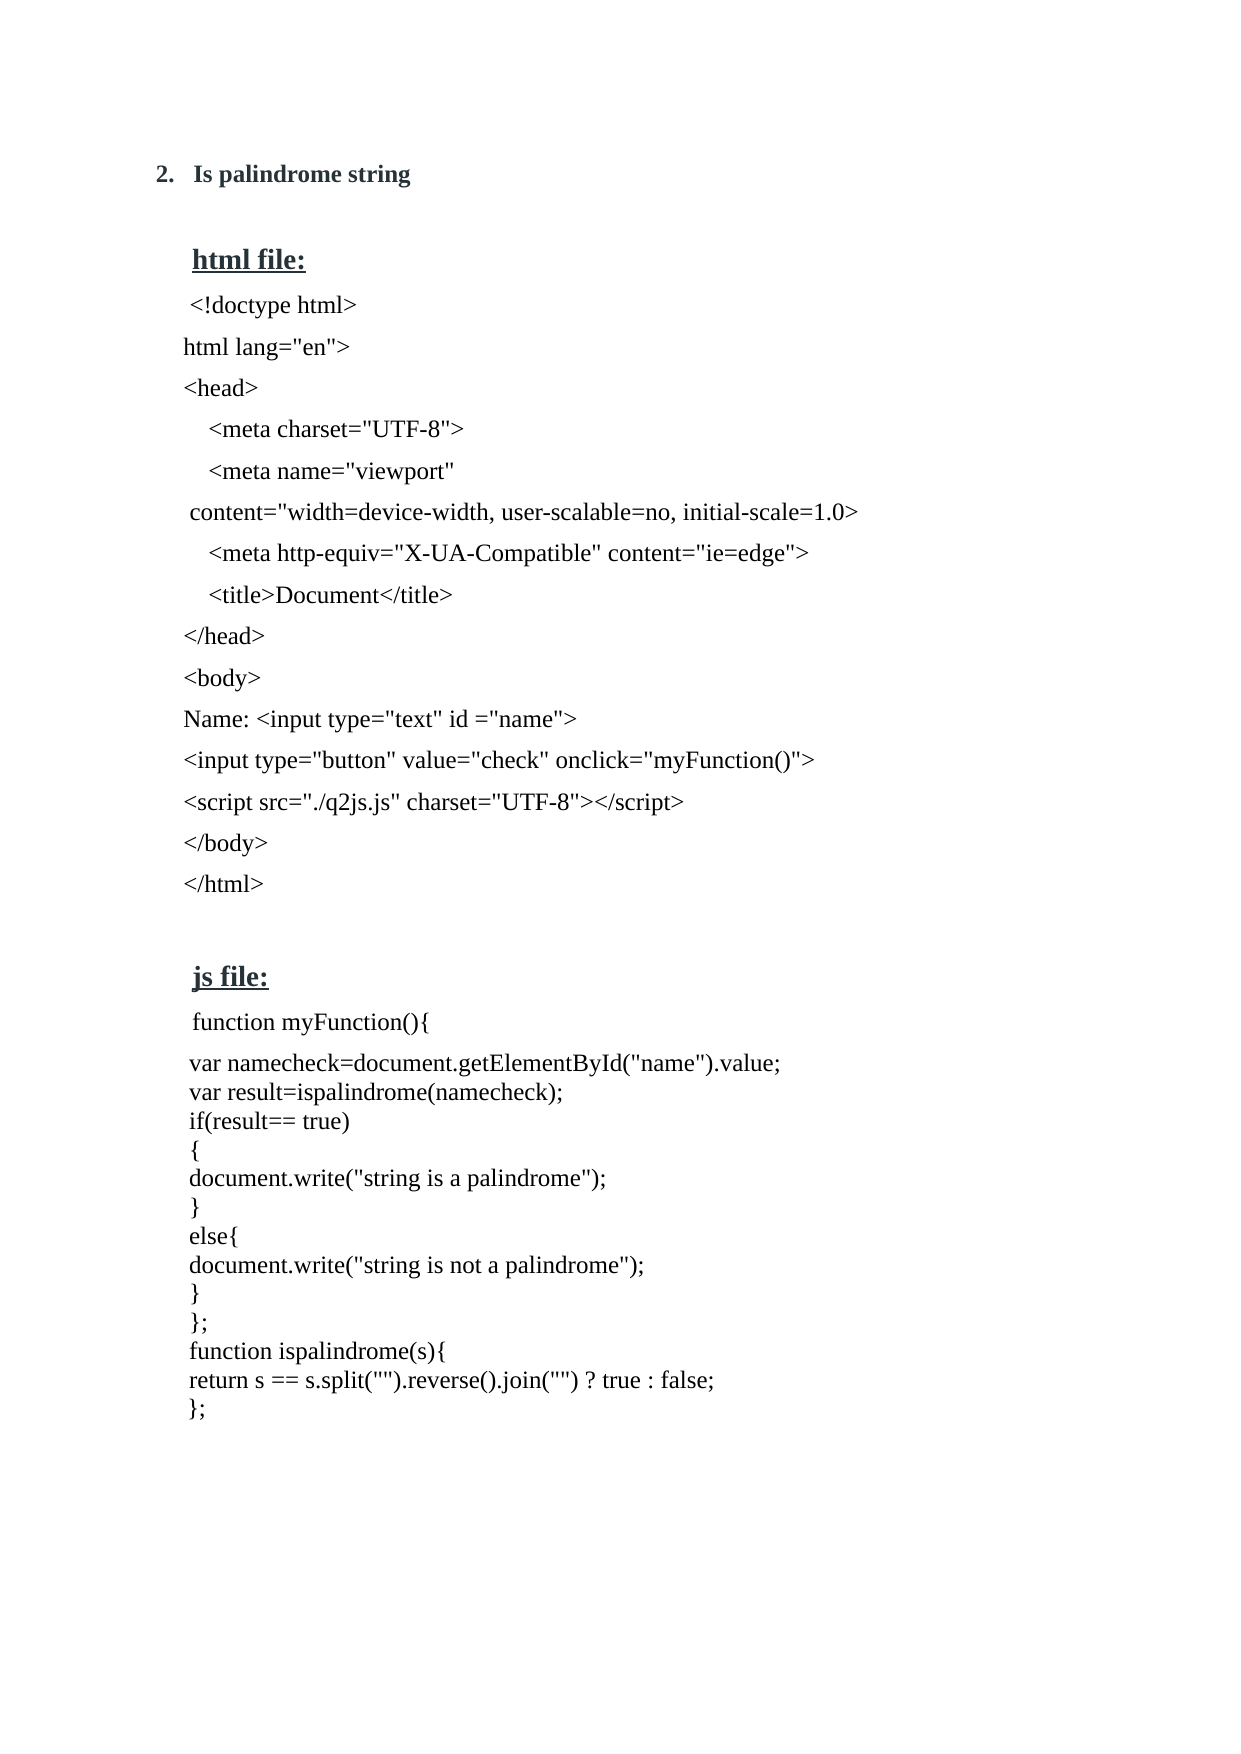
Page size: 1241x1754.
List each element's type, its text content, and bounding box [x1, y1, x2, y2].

text <!doctype html> [183, 290, 1111, 319]
text Name: <input type="text" id ="name"> [183, 704, 1111, 733]
text return s == s.split("").reverse().join("") ? true : false; [189, 1365, 1123, 1393]
text <title>Document</title> [183, 580, 1111, 609]
text }; [189, 1307, 1123, 1336]
text html lang="en"> [183, 332, 1111, 361]
text }; [118, 1393, 1123, 1422]
text <body> [183, 663, 1111, 691]
text </html> [183, 869, 1111, 898]
text </body> [183, 828, 1111, 857]
text document.write("string is a palindrome"); [189, 1163, 1123, 1192]
text content="width=device-width, user-scalable=no, initial-scale=1.0> [183, 497, 1111, 526]
list html file: [162, 242, 1108, 276]
text <head> [183, 373, 1111, 402]
text <script src="./q2js.js" charset="UTF-8"></script> [183, 787, 1111, 815]
text } [189, 1278, 1123, 1307]
text <meta name="viewport" [183, 456, 1111, 484]
text } [189, 1192, 1123, 1221]
text function ispalindrome(s){ [189, 1336, 1123, 1365]
text <meta charset="UTF-8"> [183, 414, 1111, 443]
text var result=ispalindrome(namecheck); [189, 1077, 1123, 1106]
text document.write("string is not a palindrome"); [189, 1250, 1123, 1278]
list js file: [162, 959, 1108, 992]
list Is palindrome string [156, 159, 1123, 188]
text var namecheck=document.getElementById("name").value; [189, 1048, 1123, 1077]
text { [189, 1135, 1123, 1163]
text <meta http-equiv="X-UA-Compatible" content="ie=edge"> [183, 538, 1111, 567]
text <input type="button" value="check" onclick="myFunction()"> [183, 745, 1111, 774]
text else{ [189, 1221, 1123, 1250]
text </head> [183, 621, 1111, 650]
list function myFunction(){ [162, 1007, 1108, 1036]
text if(result== true) [189, 1106, 1123, 1135]
